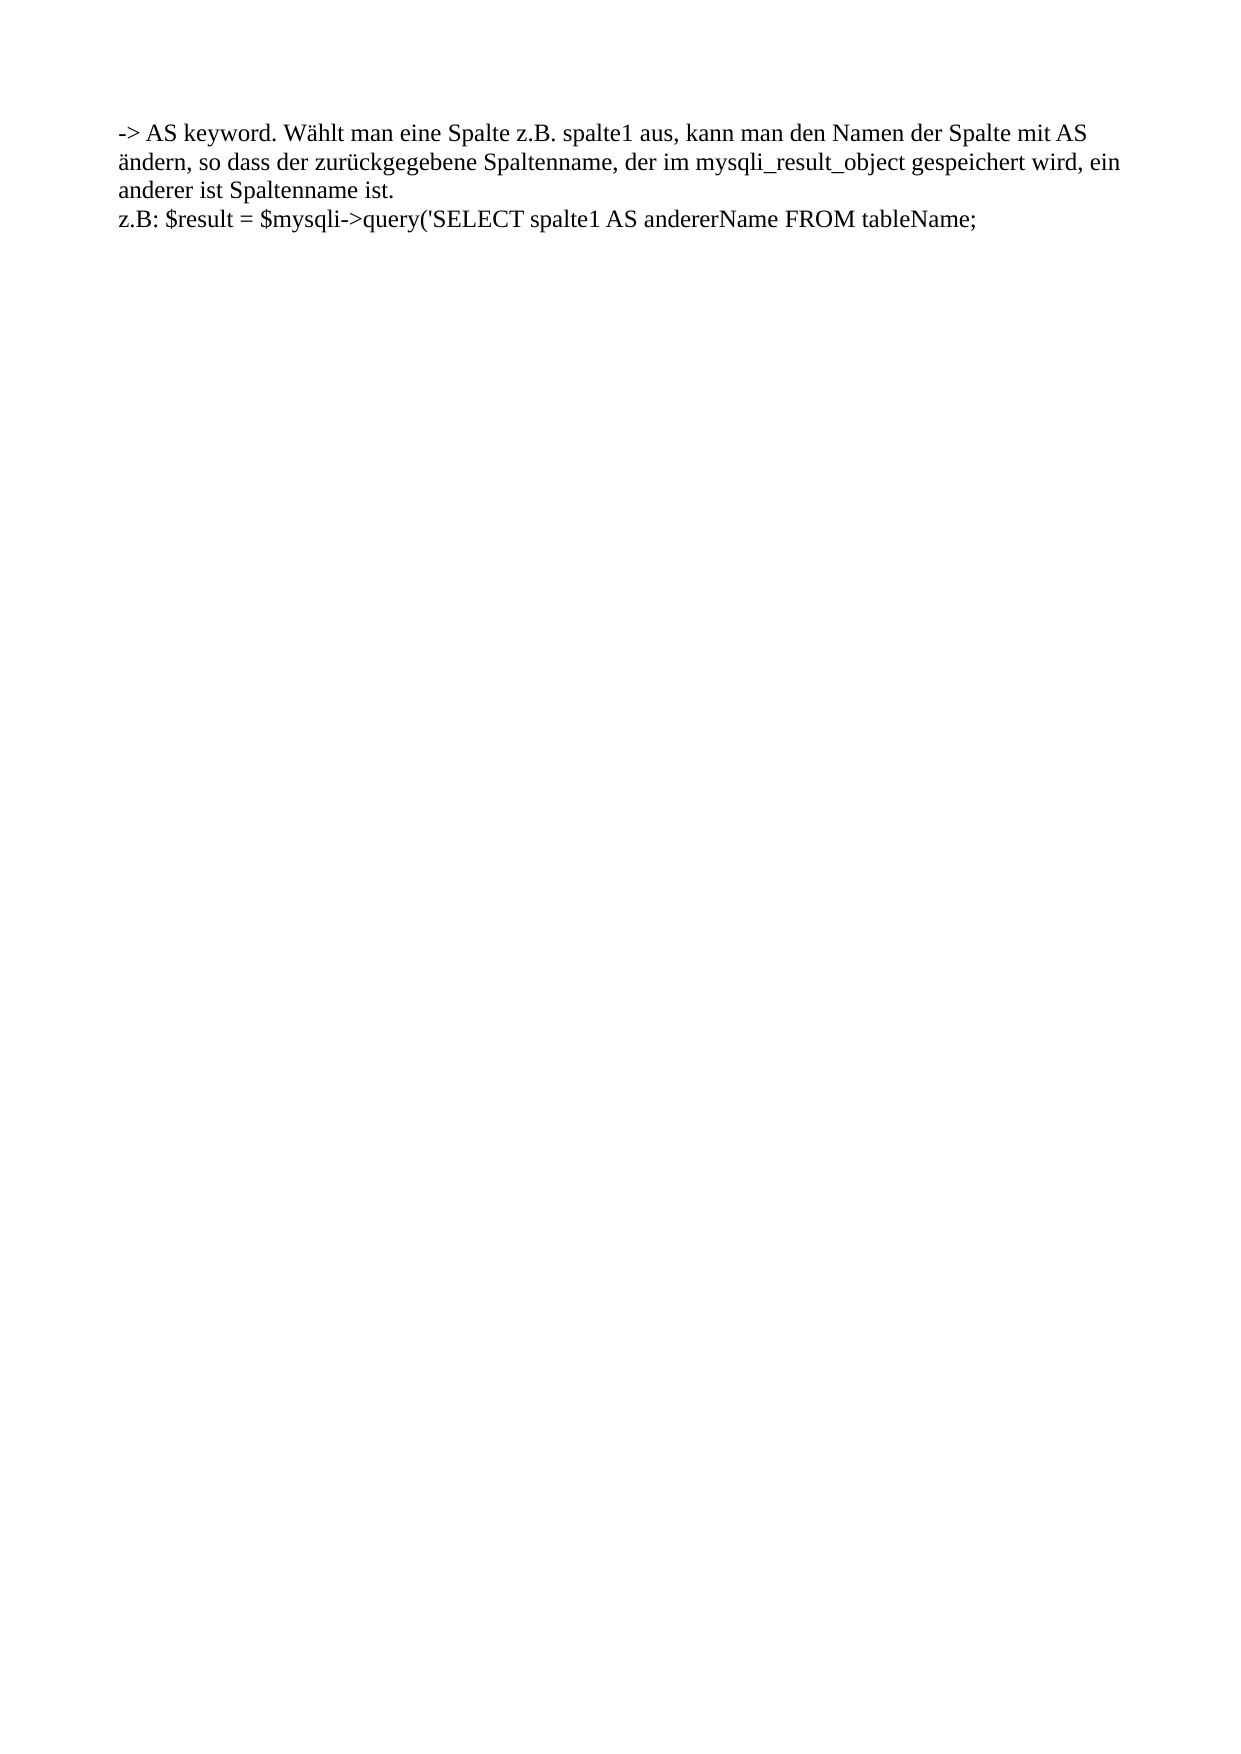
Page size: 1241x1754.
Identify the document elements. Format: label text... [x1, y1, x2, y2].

text z.B: $result = $mysqli->query('SELECT spalte1 AS andererName FROM tableName; [118, 204, 1122, 233]
text -> AS keyword. Wählt man eine Spalte z.B. spalte1 aus, kann man den Namen der Spalte mit AS ändern, so dass der zurückgegebene Spaltenname, der im mysqli_result_object gespeichert wird, ein anderer ist Spaltenname ist. [118, 118, 1122, 204]
